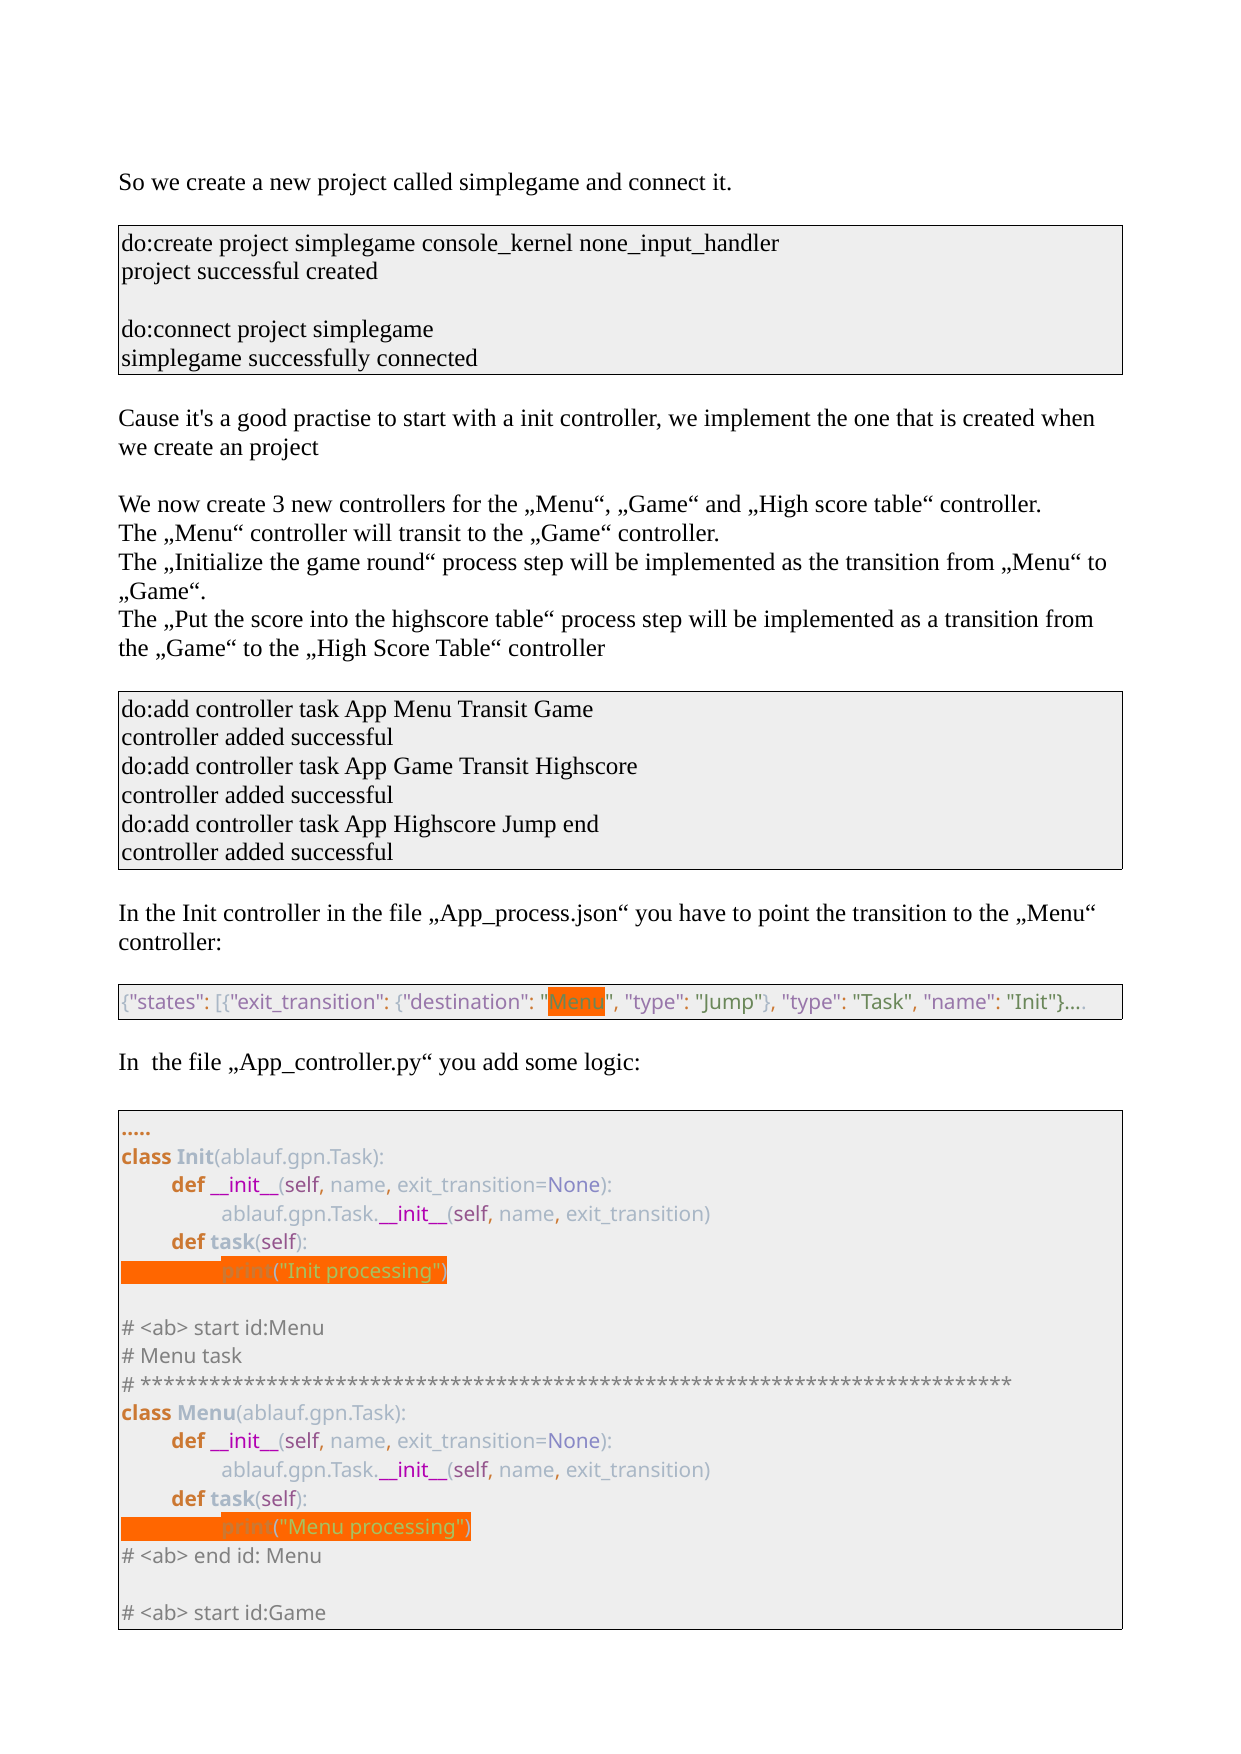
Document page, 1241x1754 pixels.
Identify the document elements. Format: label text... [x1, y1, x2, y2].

text class Menu(ablauf.gpn.Task): [119, 1395, 1122, 1423]
text # <ab> start id:Game [119, 1594, 1122, 1629]
text Cause it's a good practise to start with a init controller, we implement the one that is created when we create an project [118, 403, 1122, 461]
text The „Menu“ controller will transit to the „Game“ controller. [118, 518, 1122, 547]
text do:connect project simplegame [119, 311, 1122, 340]
text ….. [119, 1111, 1122, 1139]
text controller added successful [119, 777, 1122, 806]
text def __init__(self, name, exit_transition=None): [119, 1423, 1122, 1452]
text do:add controller task App Menu Transit Game [119, 692, 1122, 719]
text # Menu task [119, 1338, 1122, 1367]
text So we create a new project called simplegame and connect it. [118, 167, 1122, 196]
text def __init__(self, name, exit_transition=None): [119, 1167, 1122, 1196]
text ablauf.gpn.Task.__init__(self, name, exit_transition) [119, 1196, 1122, 1224]
text # <ab> end id: Menu [119, 1538, 1122, 1566]
text print("Init processing") [119, 1253, 1122, 1281]
text project successful created [119, 253, 1122, 282]
text In the Init controller in the file „App_process.json“ you have to point the transition to the „Menu“ controller: [118, 898, 1122, 956]
text simplegame successfully connected [119, 340, 1122, 374]
text class Init(ablauf.gpn.Task): [119, 1139, 1122, 1167]
text The „Put the score into the highscore table“ process step will be implemented as a transition from the „Game“ to the „High Score Table“ controller [118, 604, 1122, 662]
text In the file „App_controller.py“ you add some logic: [118, 1047, 1122, 1076]
text The „Initialize the game round“ process step will be implemented as the transition from „Menu“ to „Game“. [118, 547, 1122, 604]
text do:create project simplegame console_kernel none_input_handler [119, 226, 1122, 253]
text # <ab> start id:Menu [119, 1310, 1122, 1338]
text ablauf.gpn.Task.__init__(self, name, exit_transition) [119, 1452, 1122, 1481]
text controller added successful [119, 719, 1122, 748]
text def task(self): [119, 1224, 1122, 1253]
text controller added successful [119, 834, 1122, 869]
text def task(self): [119, 1481, 1122, 1509]
text print("Menu processing") [119, 1509, 1122, 1538]
text do:add controller task App Highscore Jump end [119, 806, 1122, 834]
text # **************************************************************************** [119, 1367, 1122, 1395]
text {"states": [{"exit_transition": {"destination": "Menu", "type": "Jump"}, "type": "Task", "name": "Init"}…. [119, 985, 1122, 1019]
text do:add controller task App Game Transit Highscore [119, 748, 1122, 777]
text We now create 3 new controllers for the „Menu“, „Game“ and „High score table“ controller. [118, 489, 1122, 518]
